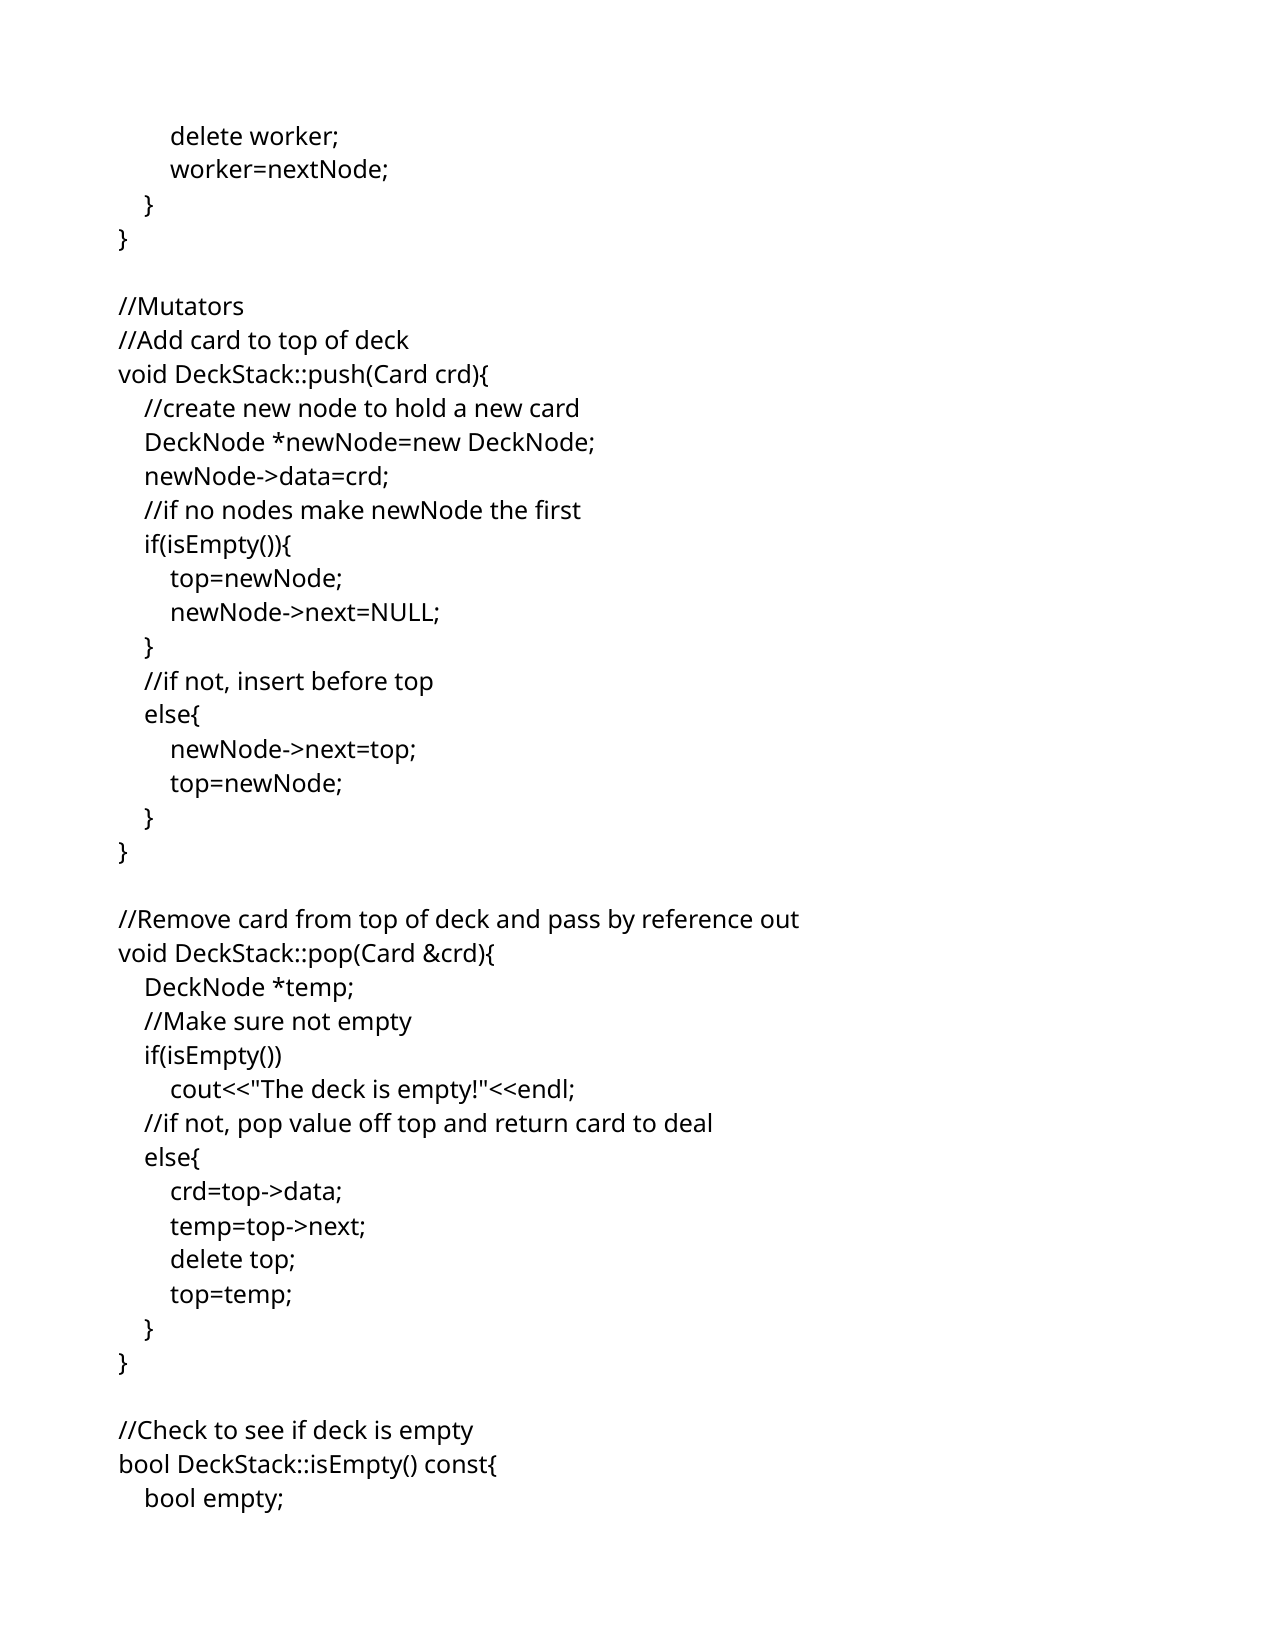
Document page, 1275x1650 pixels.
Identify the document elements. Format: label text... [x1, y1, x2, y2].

text //Add card to top of deck [118, 322, 1157, 357]
text DeckNode *newNode=new DeckNode; [118, 425, 1157, 459]
text void DeckStack::push(Card crd){ [118, 357, 1157, 391]
text bool DeckStack::isEmpty() const{ [118, 1447, 1157, 1481]
text newNode->data=crd; [118, 459, 1157, 493]
text //Remove card from top of deck and pass by reference out [118, 902, 1157, 936]
text newNode->next=NULL; [118, 595, 1157, 629]
text delete top; [118, 1242, 1157, 1276]
text //create new node to hold a new card [118, 391, 1157, 425]
text else{ [118, 1140, 1157, 1174]
text temp=top->next; [118, 1208, 1157, 1242]
text } [118, 629, 1157, 663]
text newNode->next=top; [118, 731, 1157, 765]
text } [118, 220, 1157, 254]
text cout<<"The deck is empty!"<<endl; [118, 1072, 1157, 1106]
text //Check to see if deck is empty [118, 1412, 1157, 1447]
text //Mutators [118, 288, 1157, 322]
text else{ [118, 697, 1157, 731]
text top=newNode; [118, 765, 1157, 799]
text crd=top->data; [118, 1174, 1157, 1208]
text top=temp; [118, 1276, 1157, 1310]
text } [118, 186, 1157, 220]
text //if no nodes make newNode the first [118, 493, 1157, 527]
text worker=nextNode; [118, 152, 1157, 186]
text if(isEmpty()){ [118, 527, 1157, 561]
text //Make sure not empty [118, 1004, 1157, 1038]
text //if not, pop value off top and return card to deal [118, 1106, 1157, 1140]
text //if not, insert before top [118, 663, 1157, 697]
text } [118, 1310, 1157, 1344]
text } [118, 833, 1157, 867]
text top=newNode; [118, 561, 1157, 595]
text bool empty; [118, 1481, 1157, 1515]
text delete worker; [118, 118, 1157, 152]
text } [118, 1344, 1157, 1378]
text void DeckStack::pop(Card &crd){ [118, 936, 1157, 970]
text if(isEmpty()) [118, 1038, 1157, 1072]
text DeckNode *temp; [118, 970, 1157, 1004]
text } [118, 799, 1157, 833]
